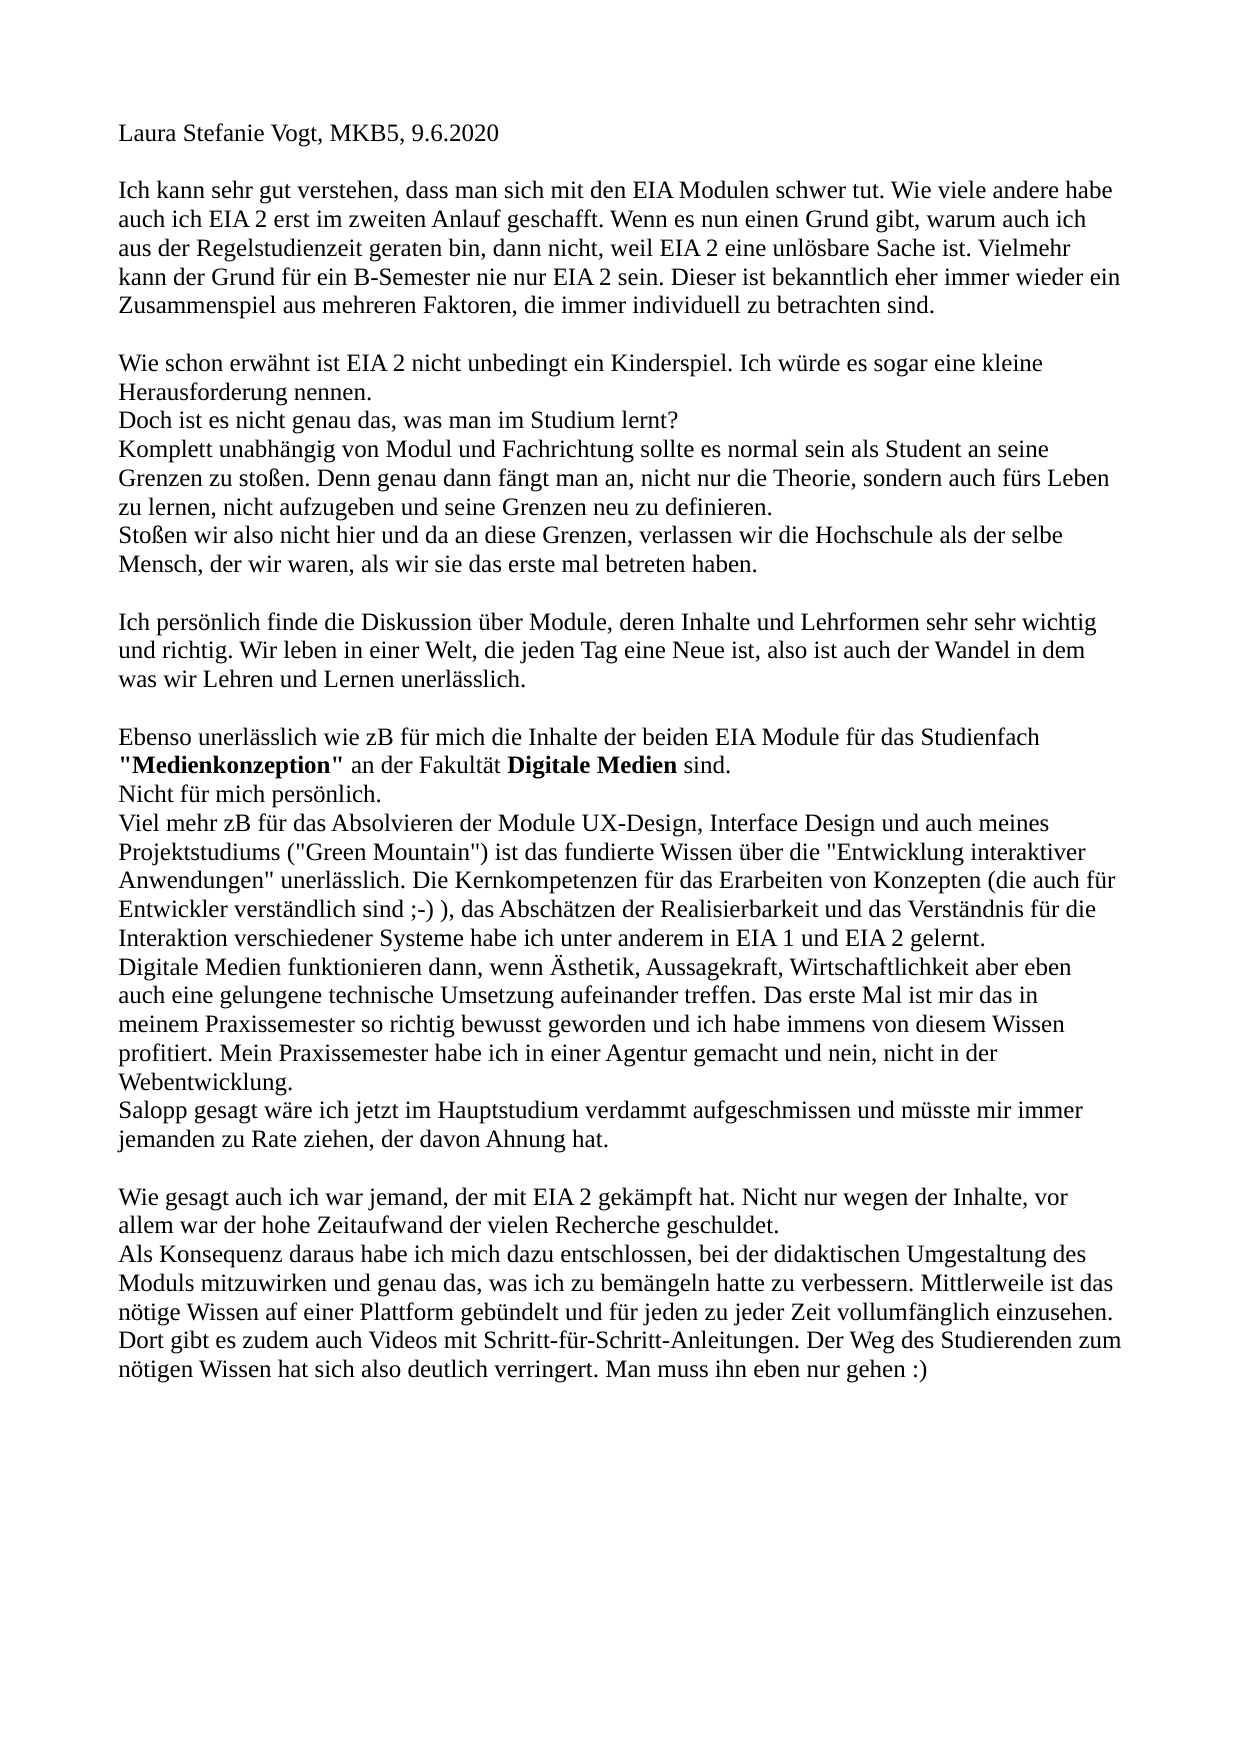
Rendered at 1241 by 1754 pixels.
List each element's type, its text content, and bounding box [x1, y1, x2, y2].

text Ich kann sehr gut verstehen, dass man sich mit den EIA Modulen schwer tut. Wie viele andere habe auch ich EIA 2 erst im zweiten Anlauf geschafft. Wenn es nun einen Grund gibt, warum auch ich aus der Regelstudienzeit geraten bin, dann nicht, weil EIA 2 eine unlösbare Sache ist. Vielmehr kann der Grund für ein B-Semester nie nur EIA 2 sein. Dieser ist bekanntlich eher immer wieder ein Zusammenspiel aus mehreren Faktoren, die immer individuell zu betrachten sind. Wie schon erwähnt ist EIA 2 nicht unbedingt ein Kinderspiel. Ich würde es sogar eine kleine Herausforderung nennen. Doch ist es nicht genau das, was man im Studium lernt? Komplett unabhängig von Modul und Fachrichtung sollte es normal sein als Student an seine Grenzen zu stoßen. Denn genau dann fängt man an, nicht nur die Theorie, sondern auch fürs Leben zu lernen, nicht aufzugeben und seine Grenzen neu zu definieren. Stoßen wir also nicht hier und da an diese Grenzen, verlassen wir die Hochschule als der selbe Mensch, der wir waren, als wir sie das erste mal betreten haben. Ich persönlich finde die Diskussion über Module, deren Inhalte und Lehrformen sehr sehr wichtig und richtig. Wir leben in einer Welt, die jeden Tag eine Neue ist, also ist auch der Wandel in dem was wir Lehren und Lernen unerlässlich. Ebenso unerlässlich wie zB für mich die Inhalte der beiden EIA Module für das Studienfach "Medienkonzeption" an der Fakultät Digitale Medien sind. Nicht für mich persönlich. Viel mehr zB für das Absolvieren der Module UX-Design, Interface Design und auch meines Projektstudiums ("Green Mountain") ist das fundierte Wissen über die "Entwicklung interaktiver Anwendungen" unerlässlich. Die Kernkompetenzen für das Erarbeiten von Konzepten (die auch für Entwickler verständlich sind ;-) ), das Abschätzen der Realisierbarkeit und das Verständnis für die Interaktion verschiedener Systeme habe ich unter anderem in EIA 1 und EIA 2 gelernt. Digitale Medien funktionieren dann, wenn Ästhetik, Aussagekraft, Wirtschaftlichkeit aber eben auch eine gelungene technische Umsetzung aufeinander treffen. Das erste Mal ist mir das in meinem Praxissemester so richtig bewusst geworden und ich habe immens von diesem Wissen profitiert. Mein Praxissemester habe ich in einer Agentur gemacht und nein, nicht in der Webentwicklung. Salopp gesagt wäre ich jetzt im Hauptstudium verdammt aufgeschmissen und müsste mir immer jemanden zu Rate ziehen, der davon Ahnung hat. Wie gesagt auch ich war jemand, der mit EIA 2 gekämpft hat. Nicht nur wegen der Inhalte, vor allem war der hohe Zeitaufwand der vielen Recherche geschuldet. Als Konsequenz daraus habe ich mich dazu entschlossen, bei der didaktischen Umgestaltung des Moduls mitzuwirken und genau das, was ich zu bemängeln hatte zu verbessern. Mittlerweile ist das nötige Wissen auf einer Plattform gebündelt und für jeden zu jeder Zeit vollumfänglich einzusehen. Dort gibt es zudem auch Videos mit Schritt-für-Schritt-Anleitungen. Der Weg des Studierenden zum nötigen Wissen hat sich also deutlich verringert. Man muss ihn eben nur gehen :) [118, 176, 1122, 1441]
text Laura Stefanie Vogt, MKB5, 9.6.2020 [118, 118, 1122, 147]
